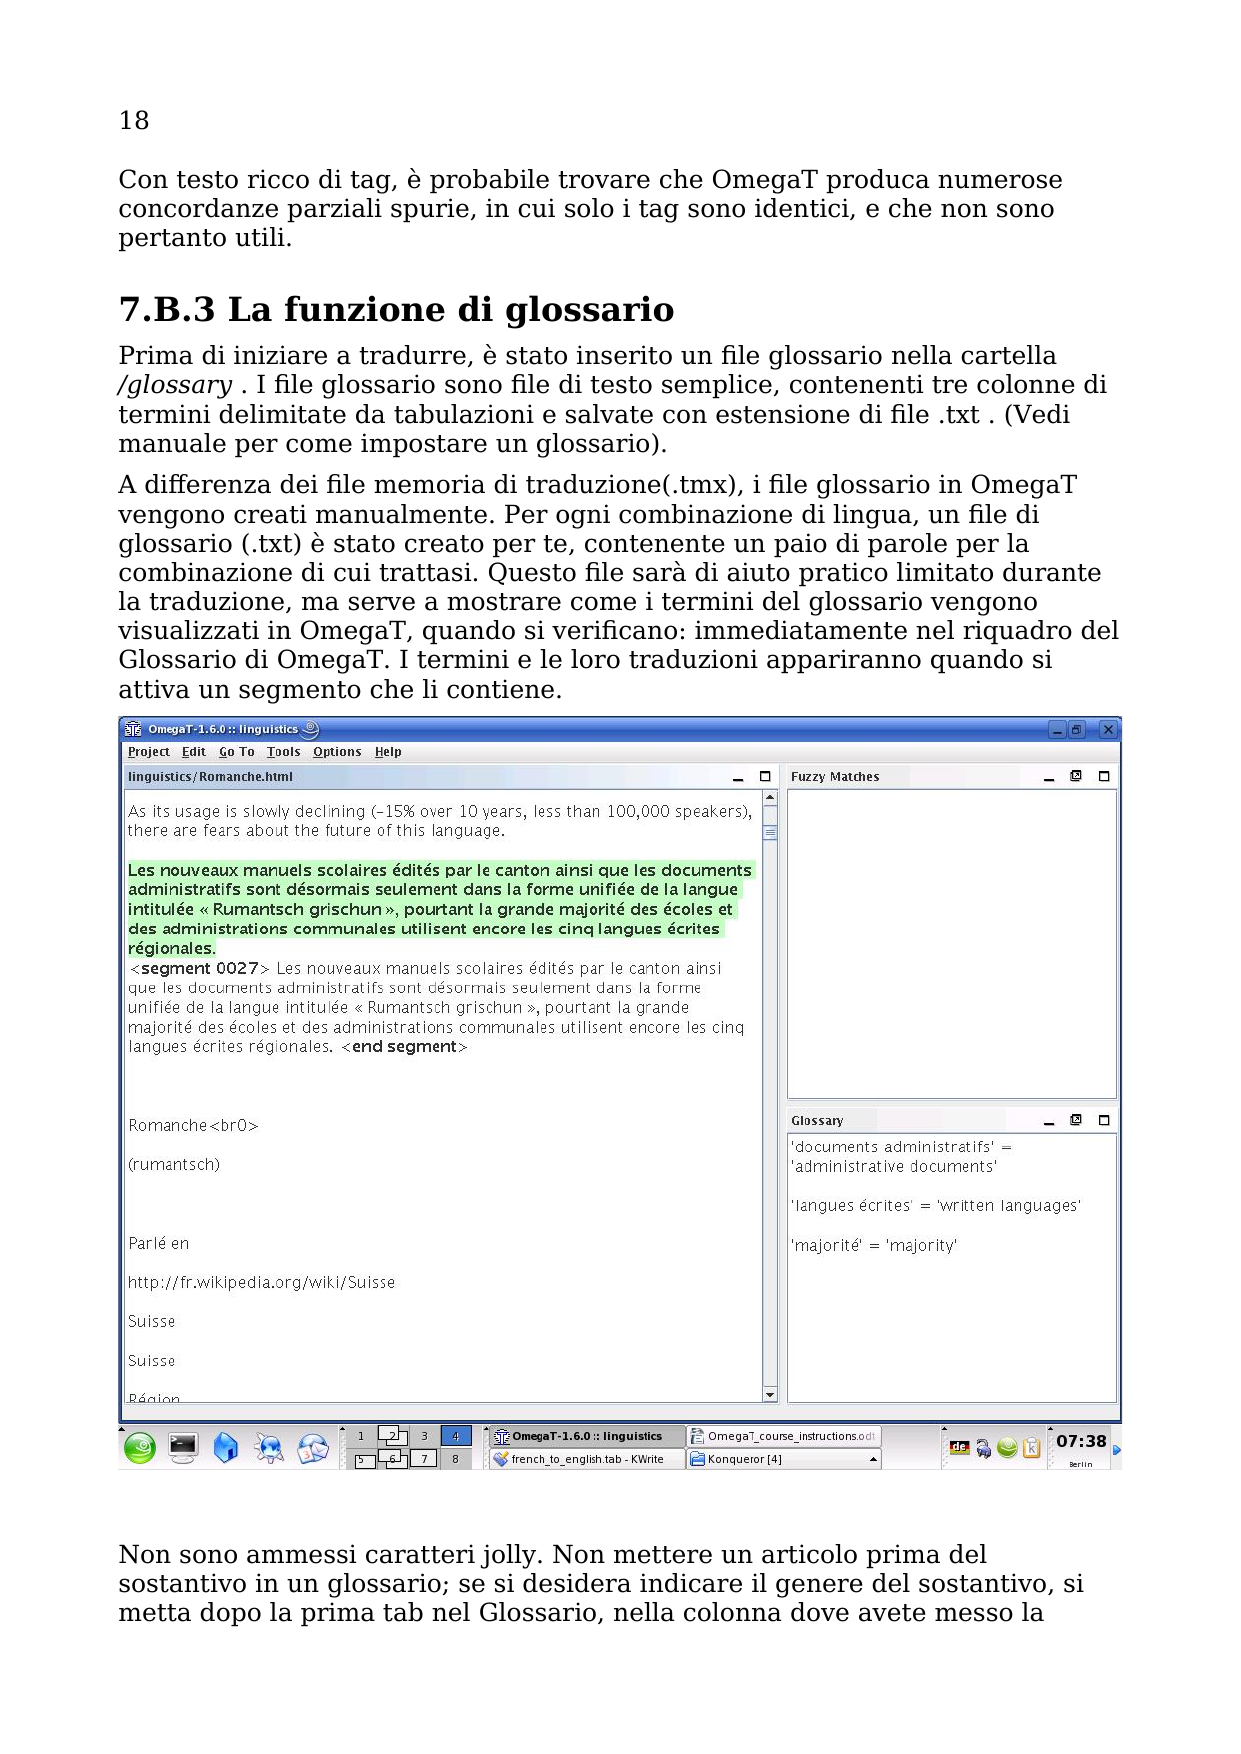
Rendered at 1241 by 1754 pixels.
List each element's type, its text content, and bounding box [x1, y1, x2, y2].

picture [118, 716, 1123, 1470]
text Con testo ricco di tag, è probabile trovare che OmegaT produca numerose concordanze parziali spurie, in cui solo i tag sono identici, e che non sono pertanto utili. [118, 165, 1122, 252]
text Prima di iniziare a tradurre, è stato inserito un file glossario nella cartella /glossary . I file glossario sono file di testo semplice, contenenti tre colonne di termini delimitate da tabulazioni e salvate con estensione di file .txt . (Vedi manuale per come impostare un glossario). [118, 342, 1122, 458]
subtitle 7.B.3 La funzione di glossario [118, 290, 1122, 329]
text Non sono ammessi caratteri jolly. Non mettere un articolo prima del sostantivo in un glossario; se si desidera indicare il genere del sostantivo, si metta dopo la prima tab nel Glossario, nella colonna dove avete messo la [118, 1511, 1122, 1628]
text A differenza dei file memoria di traduzione(.tmx), i file glossario in OmegaT vengono creati manualmente. Per ogni combinazione di lingua, un file di glossario (.txt) è stato creato per te, contenente un paio di parole per la combinazione di cui trattasi. Questo file sarà di aiuto pratico limitato durante la traduzione, ma serve a mostrare come i termini del glossario vengono visualizzati in OmegaT, quando si verificano: immediatamente nel riquadro del Glossario di OmegaT. I termini e le loro traduzioni appariranno quando si attiva un segmento che li contiene. [118, 471, 1122, 704]
